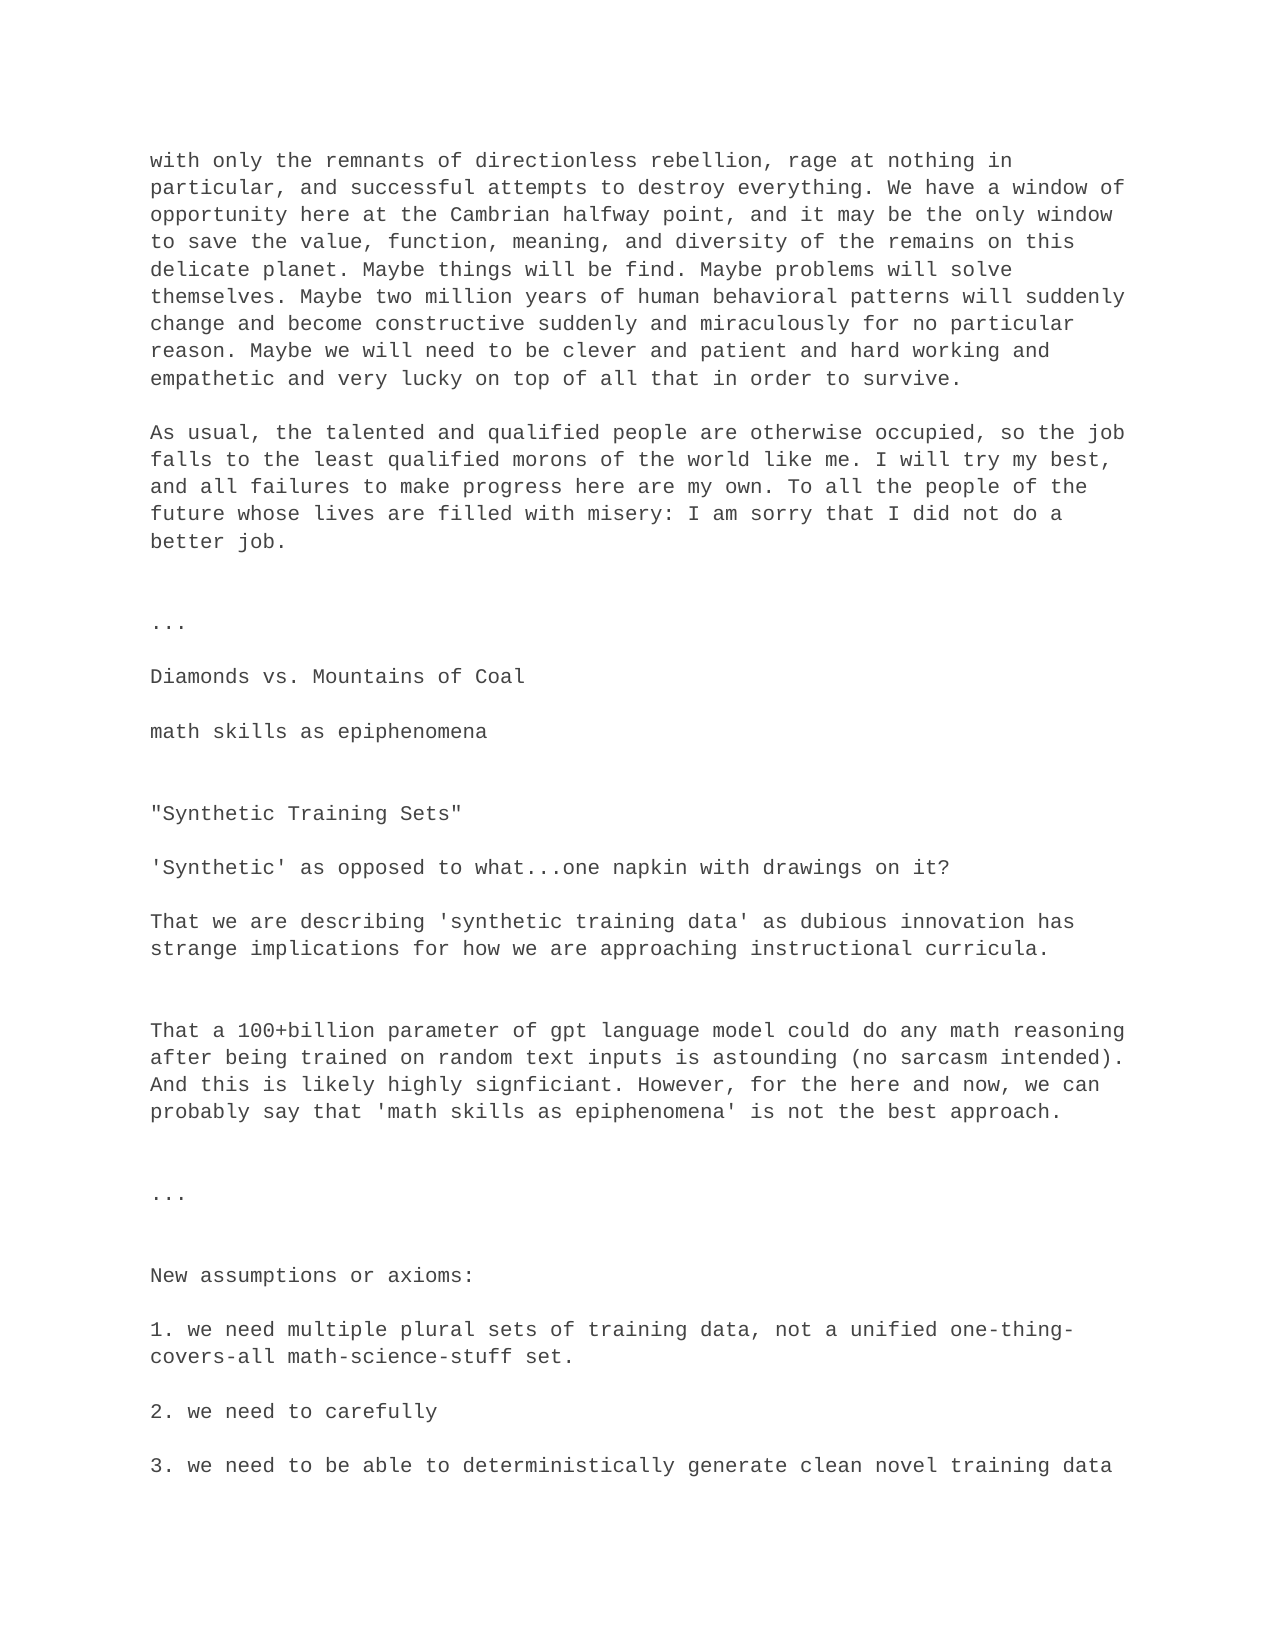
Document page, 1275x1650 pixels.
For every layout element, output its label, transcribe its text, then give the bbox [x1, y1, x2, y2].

text As usual, the talented and qualified people are otherwise occupied, so the job falls to the least qualified morons of the world like me. I will try my best, and all failures to make progress here are my own. To all the people of the future whose lives are filled with misery: I am sorry that I did not do a better job. [150, 422, 1125, 554]
text "Synthetic Training Sets" [150, 802, 1125, 826]
text New assumptions or axioms: [150, 1265, 1125, 1288]
text That a 100+billion parameter of gpt language model could do any math reasoning after being trained on random text inputs is astounding (no sarcasm intended). And this is likely highly signficiant. However, for the here and now, we can probably say that 'math skills as epiphenomena' is not the best approach. [150, 1020, 1125, 1125]
text math skills as epiphenomena [150, 721, 1125, 744]
text with only the remnants of directionless rebellion, rage at nothing in particular, and successful attempts to destroy everything. We have a window of opportunity here at the Cambrian halfway point, and it may be the only window to save the value, function, meaning, and diversity of the remains on this delicate planet. Maybe things will be find. Maybe problems will solve themselves. Maybe two million years of human behavioral patterns will suddenly change and become constructive suddenly and miraculously for no particular reason. Maybe we will need to be clever and patient and hard working and empathetic and very lucky on top of all that in order to survive. [150, 150, 1125, 391]
text That we are describing 'synthetic training data' as dubious innovation has strange implications for how we are approaching instructional curricula. [150, 911, 1125, 962]
text ... [150, 612, 1125, 636]
text 1. we need multiple plural sets of training data, not a unified one-thing-covers-all math-science-stuff set. [150, 1319, 1125, 1370]
text 3. we need to be able to deterministically generate clean novel training data [150, 1455, 1125, 1479]
text Diamonds vs. Mountains of Coal [150, 667, 1125, 690]
text 'Synthetic' as opposed to what...one napkin with drawings on it? [150, 857, 1125, 881]
text 2. we need to carefully [150, 1401, 1125, 1424]
text ... [150, 1183, 1125, 1207]
